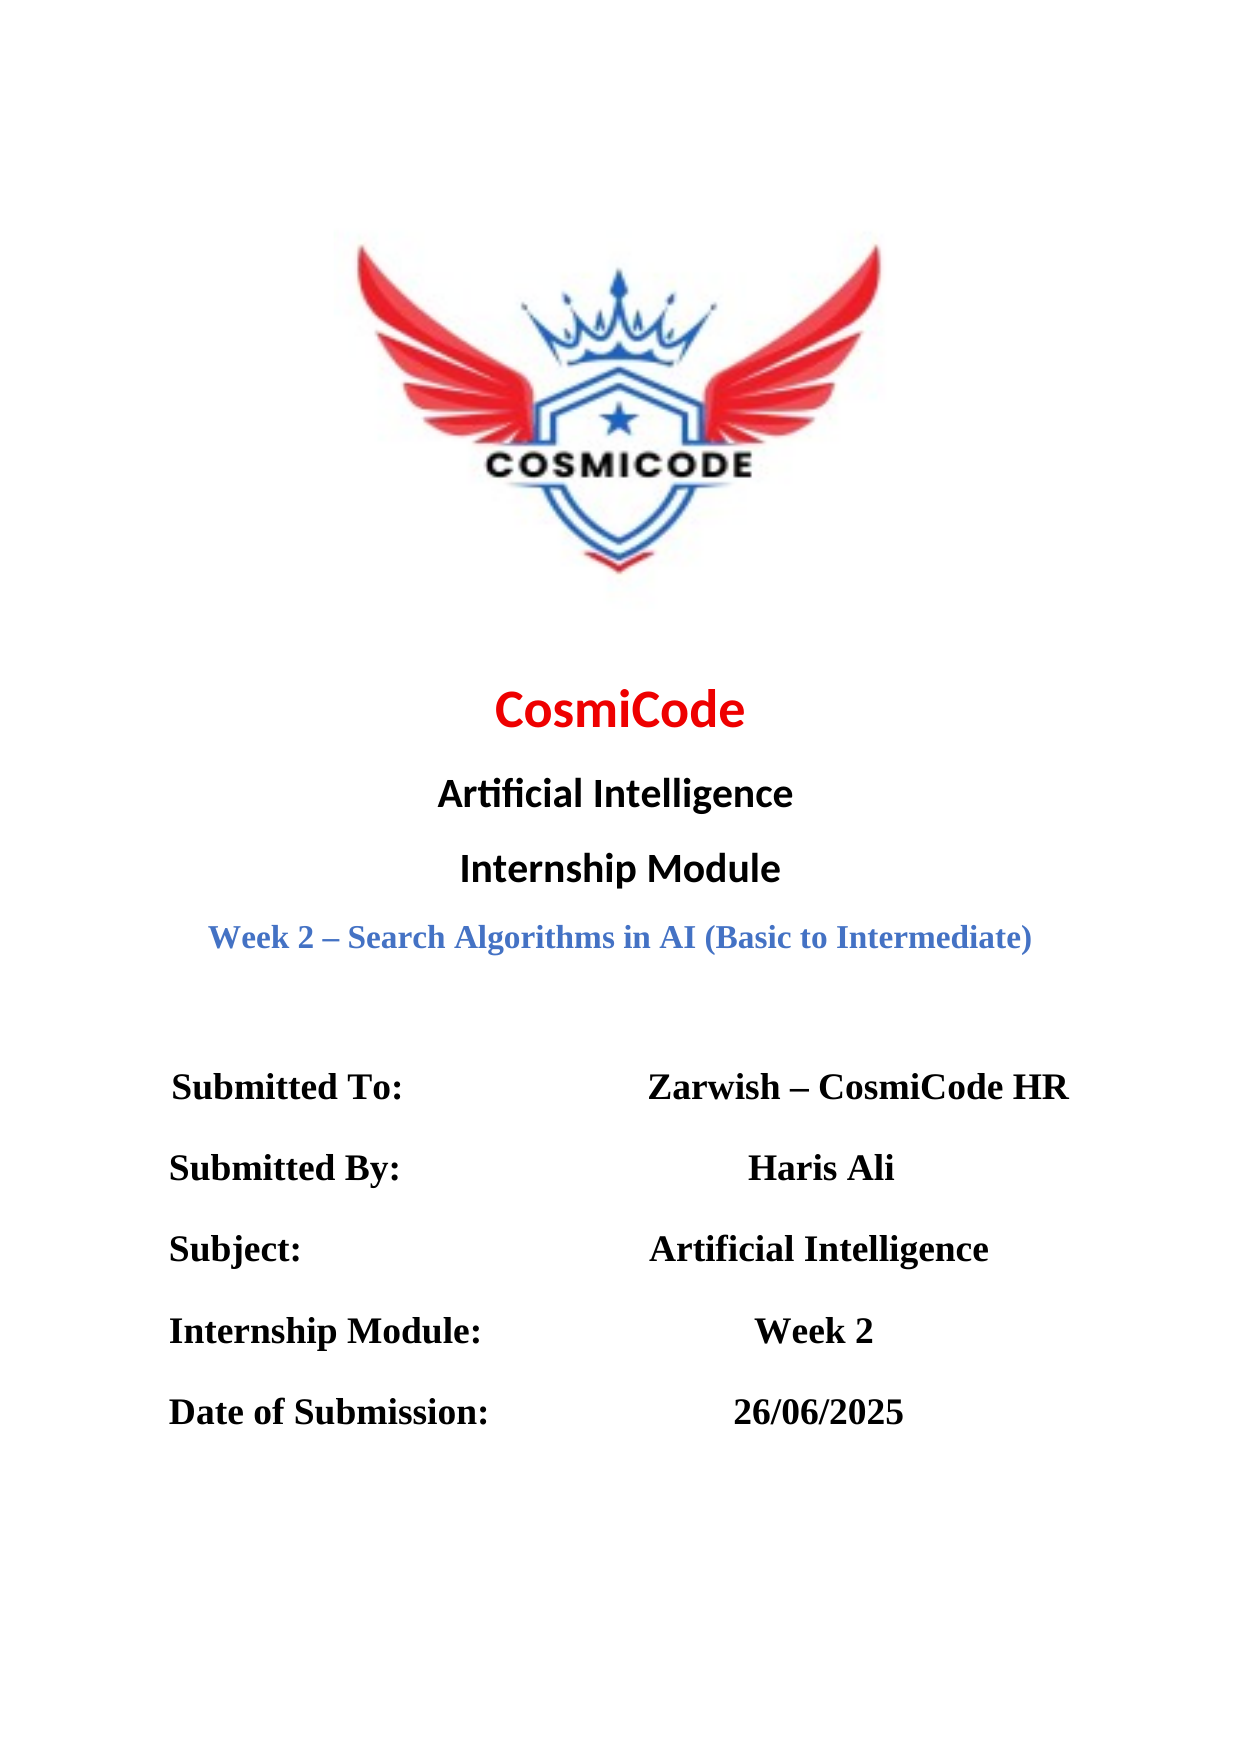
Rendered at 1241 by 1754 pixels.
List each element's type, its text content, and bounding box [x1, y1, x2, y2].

text Internship Module [150, 842, 1090, 893]
text Submitted To: Zarwish – CosmiCode HR [150, 1064, 1090, 1107]
text Artificial Intelligence [150, 767, 1090, 818]
text Subject: Artificial Intelligence [150, 1227, 1090, 1270]
text Week 2 – Search Algorithms in AI (Basic to Intermediate) [150, 917, 1090, 956]
text Internship Module: Week 2 [150, 1308, 1090, 1351]
text Submitted By: Haris Ali [150, 1146, 1090, 1189]
text CosmiCode [150, 674, 1090, 741]
text Date of Submission: 26/06/2025 [150, 1389, 1090, 1433]
